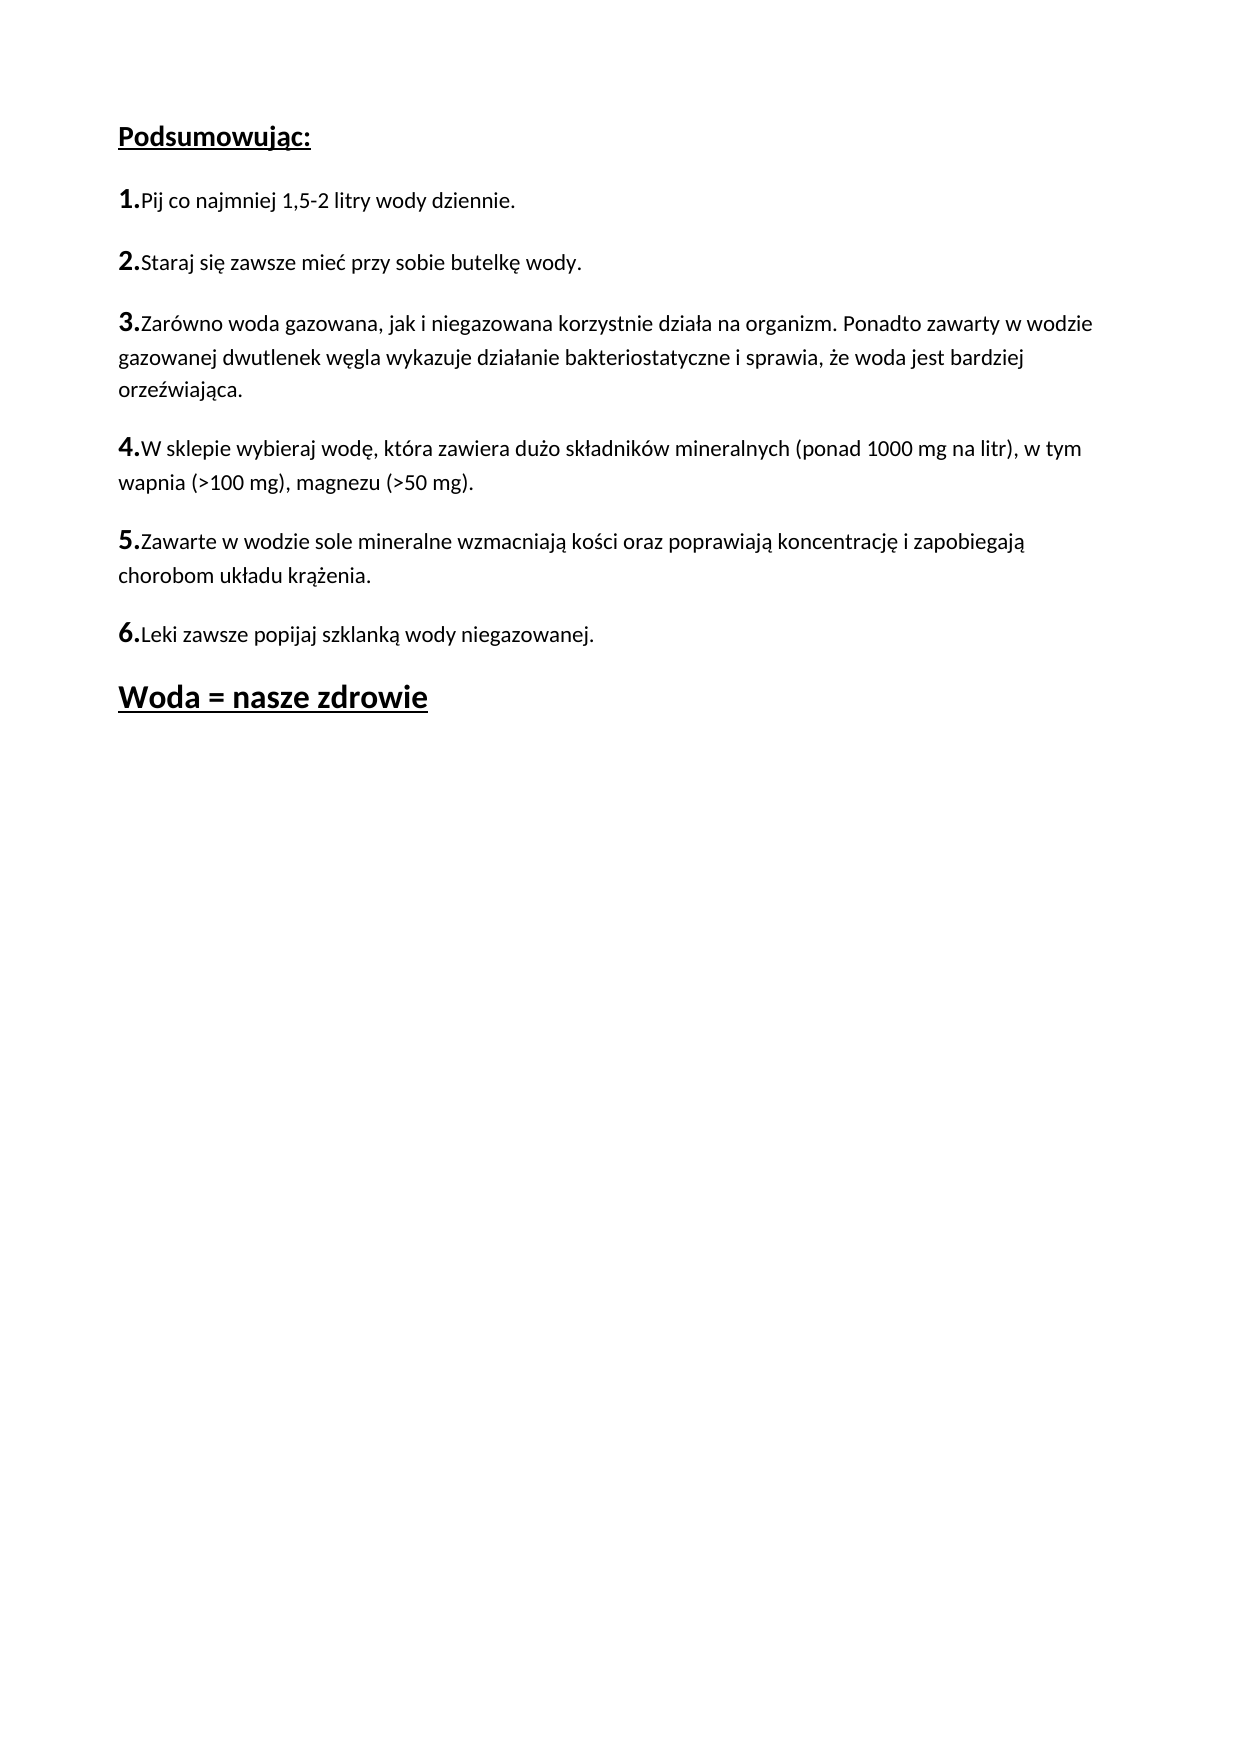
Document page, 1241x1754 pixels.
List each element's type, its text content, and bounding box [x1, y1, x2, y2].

text 2.Staraj się zawsze mieć przy sobie butelkę wody. [118, 242, 1122, 277]
text 5.Zawarte w wodzie sole mineralne wzmacniają kości oraz poprawiają koncentrację i zapobiegają chorobom układu krążenia. [118, 521, 1122, 589]
text Woda = nasze zdrowie [118, 676, 1122, 717]
text 6.Leki zawsze popijaj szklanką wody niegazowanej. [118, 614, 1122, 650]
text 4.W sklepie wybieraj wodę, która zawiera dużo składników mineralnych (ponad 1000 mg na litr), w tym wapnia (>100 mg), magnezu (>50 mg). [118, 428, 1122, 496]
text 1.Pij co najmniej 1,5-2 litry wody dziennie. [118, 180, 1122, 216]
text 3.Zarówno woda gazowana, jak i niegazowana korzystnie działa na organizm. Ponadto zawarty w wodzie gazowanej dwutlenek węgla wykazuje działanie bakteriostatyczne i sprawia, że woda jest bardziej orzeźwiająca. [118, 303, 1122, 403]
text Podsumowując: [118, 118, 1122, 154]
